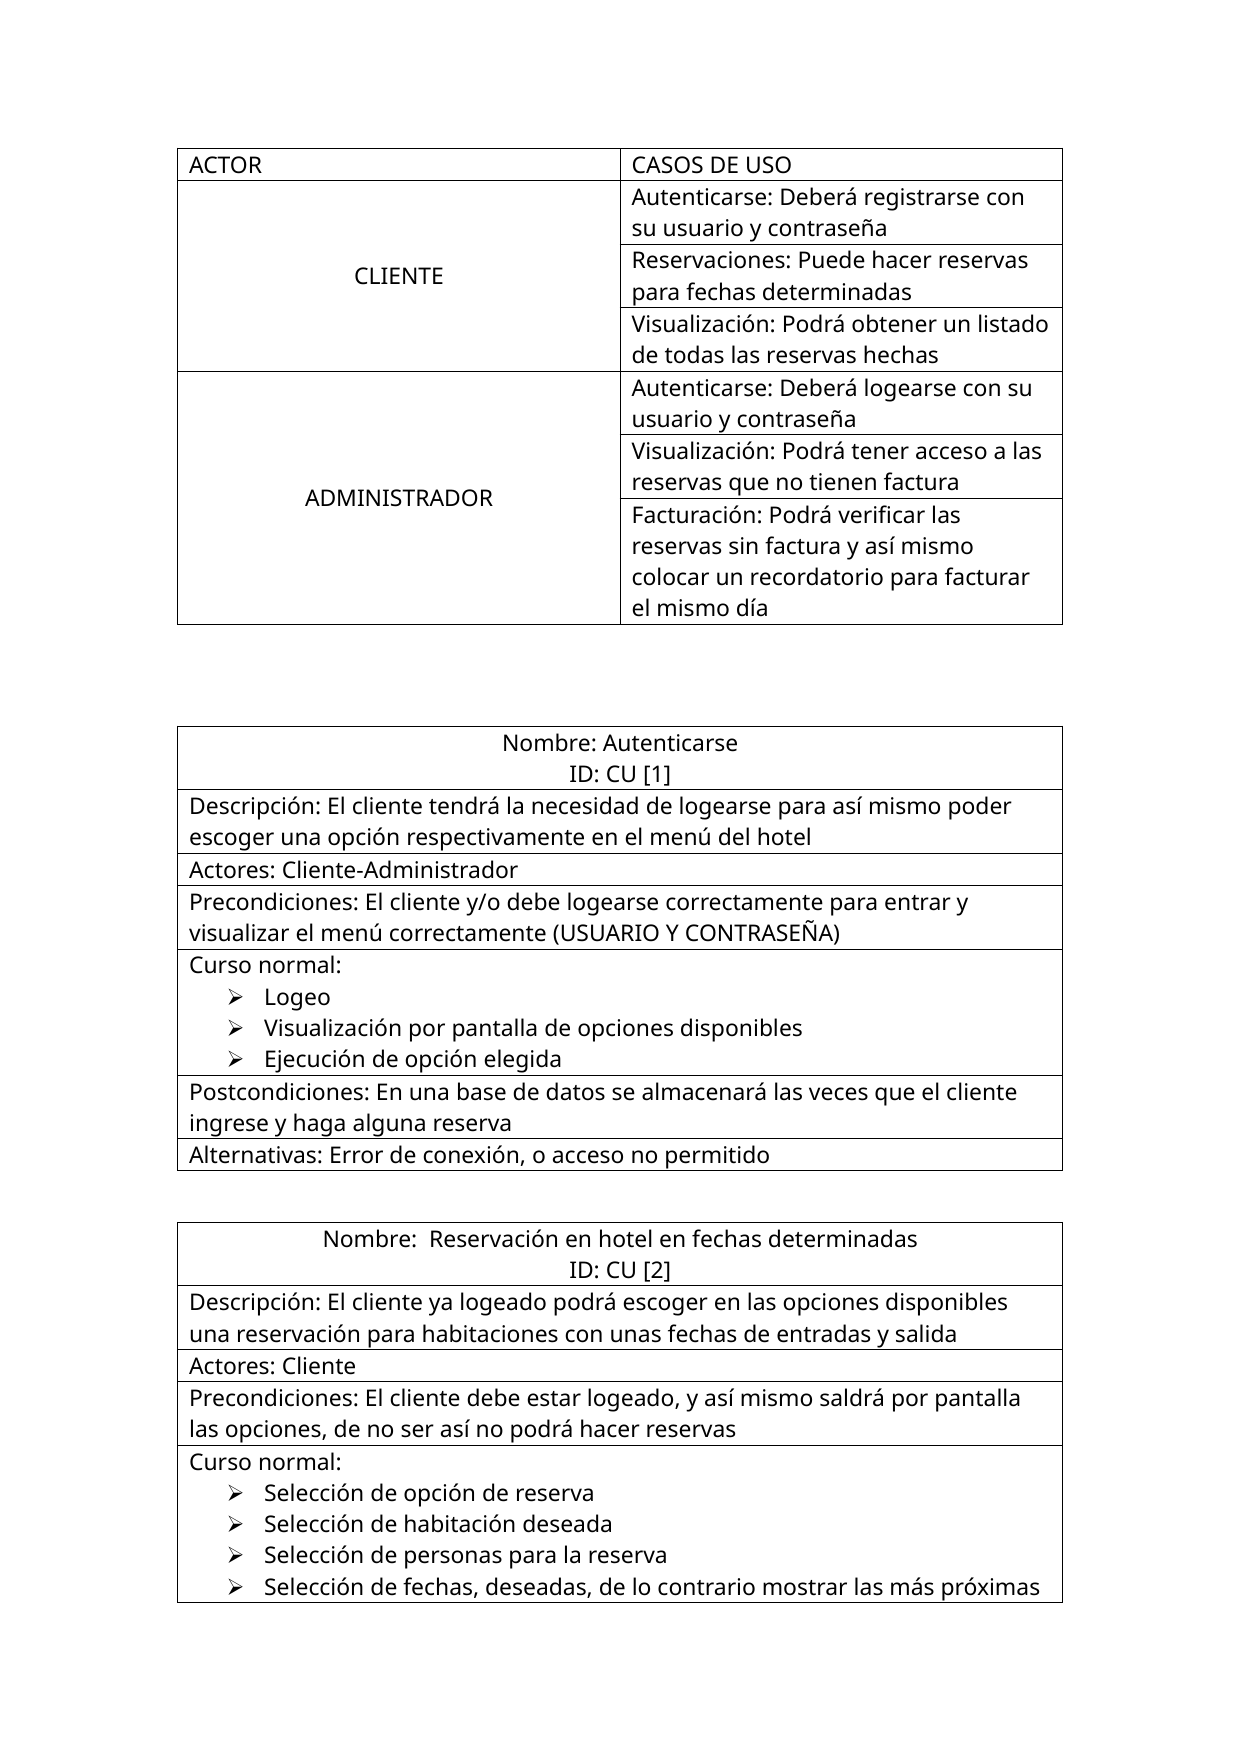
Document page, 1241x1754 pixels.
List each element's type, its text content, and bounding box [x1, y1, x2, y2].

table_cell Actores: Cliente-Administrador [178, 854, 1062, 885]
table_cell CLIENTE [178, 181, 620, 371]
table_cell Autenticarse: Deberá registrarse con su usuario y contraseña [621, 181, 1062, 243]
table_header Nombre: Reservación en hotel en fechas determinadas ID: CU [2] [178, 1223, 1062, 1285]
table_cell Actores: Cliente [178, 1350, 1062, 1381]
table_cell Visualización: Podrá obtener un listado de todas las reservas hechas [621, 308, 1062, 371]
table_cell Reservaciones: Puede hacer reservas para fechas determinadas [621, 245, 1062, 307]
table_header ACTOR [178, 149, 620, 180]
table_header CASOS DE USO [621, 149, 1062, 180]
table_cell Autenticarse: Deberá logearse con su usuario y contraseña [621, 372, 1062, 434]
table_cell Alternativas: Error de conexión, o acceso no permitido [178, 1139, 1062, 1170]
table_cell Descripción: El cliente ya logeado podrá escoger en las opciones disponibles una reservación para habitaciones con unas fechas de entradas y salida [178, 1286, 1062, 1349]
table_cell Precondiciones: El cliente y/o debe logearse correctamente para entrar y visualizar el menú correctamente (USUARIO Y CONTRASEÑA) [178, 886, 1062, 948]
table_header Nombre: Autenticarse ID: CU [1] [178, 727, 1062, 789]
table_cell Curso normal: Logeo Visualización por pantalla de opciones disponibles Ejecución de opción elegida [178, 950, 1062, 1074]
table_cell Visualización: Podrá tener acceso a las reservas que no tienen factura [621, 435, 1062, 498]
table_cell Precondiciones: El cliente debe estar logeado, y así mismo saldrá por pantalla las opciones, de no ser así no podrá hacer reservas [178, 1382, 1062, 1445]
table_cell ADMINISTRADOR [178, 372, 620, 624]
table_cell Descripción: El cliente tendrá la necesidad de logearse para así mismo poder escoger una opción respectivamente en el menú del hotel [178, 790, 1062, 853]
table_cell Postcondiciones: En una base de datos se almacenará las veces que el cliente ingrese y haga alguna reserva [178, 1076, 1062, 1138]
table_cell Facturación: Podrá verificar las reservas sin factura y así mismo colocar un recordatorio para facturar el mismo día [621, 499, 1062, 624]
table_cell Curso normal: Selección de opción de reserva Selección de habitación deseada Selección de personas para la reserva Selección de fechas, deseadas, de lo contrario mostrar las más próximas [178, 1446, 1062, 1602]
